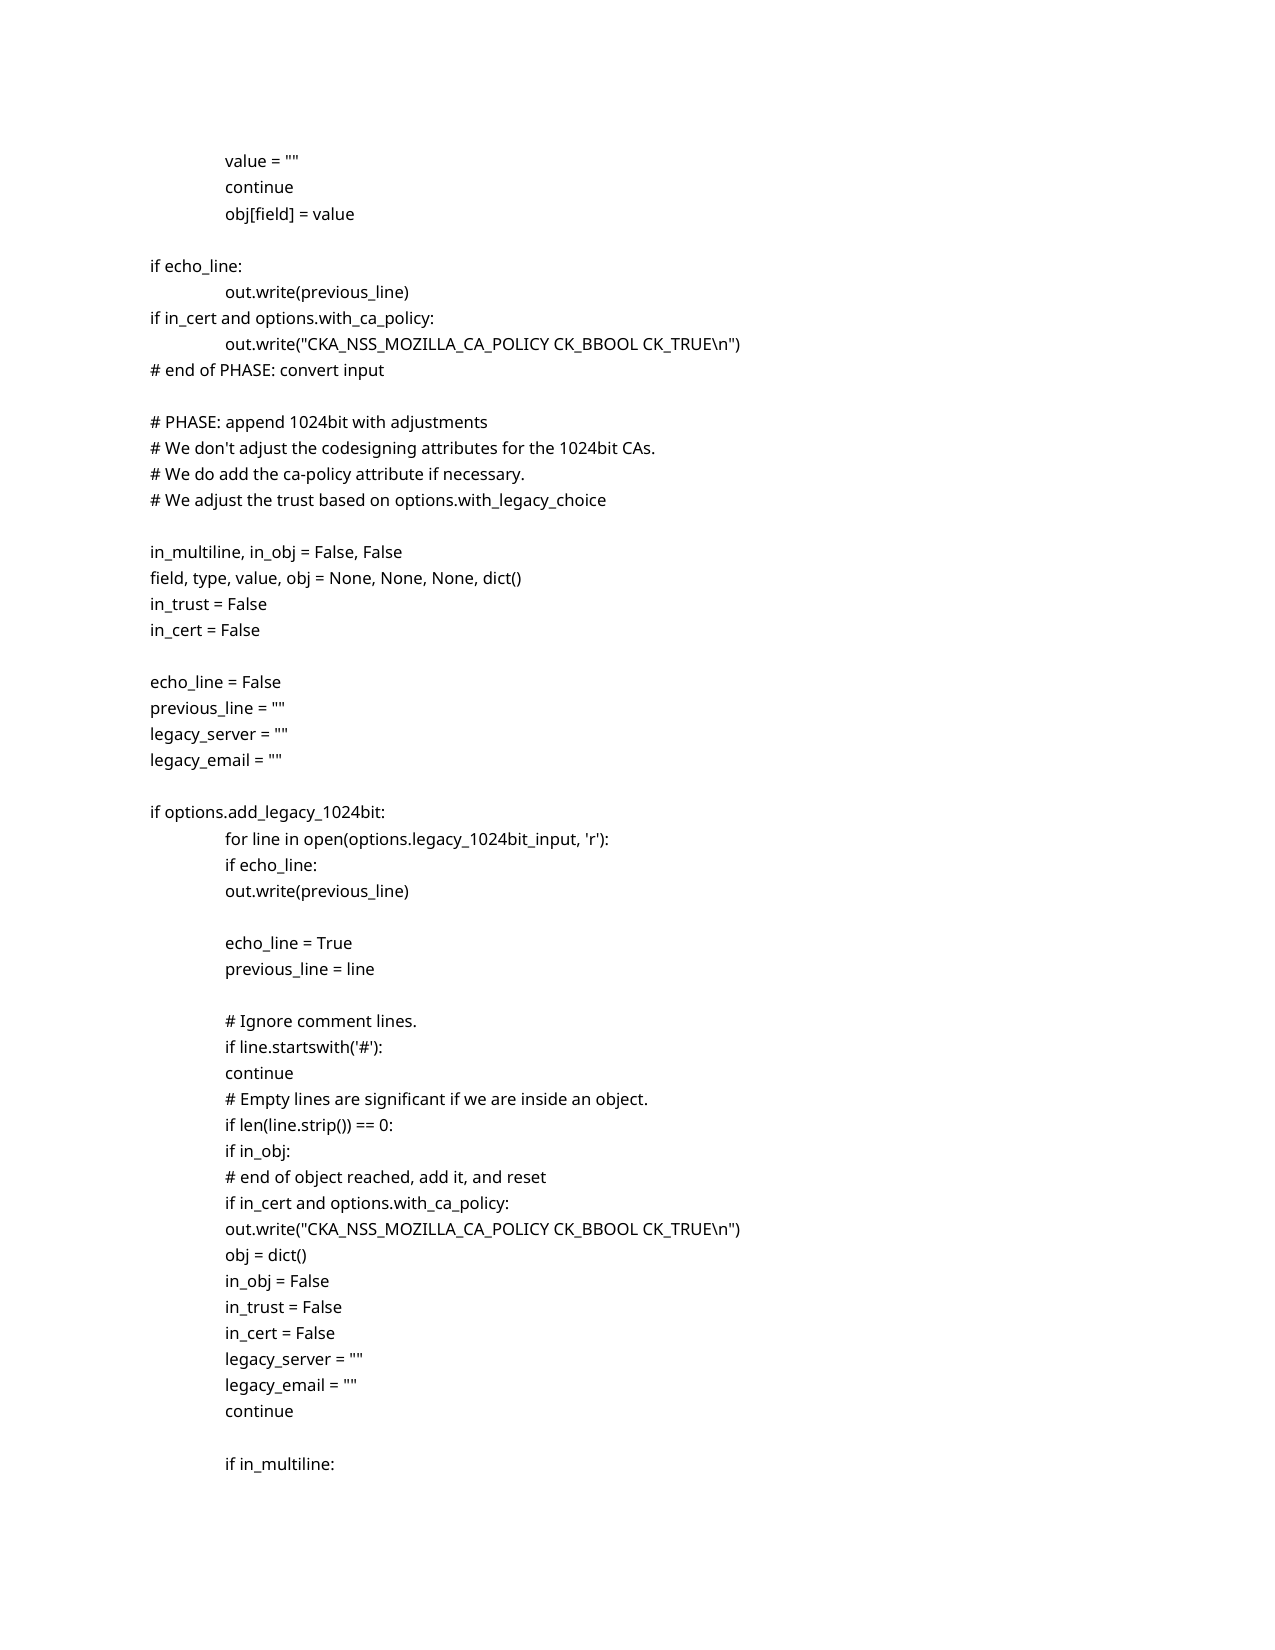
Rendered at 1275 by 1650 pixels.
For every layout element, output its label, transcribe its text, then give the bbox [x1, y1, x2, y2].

text in_obj = False [150, 1270, 1125, 1292]
text # We adjust the trust based on options.with_legacy_choice [150, 488, 1125, 511]
text in_cert = False [150, 1322, 1125, 1344]
text for line in open(options.legacy_1024bit_input, 'r'): [150, 827, 1125, 850]
text out.write(previous_line) [150, 280, 1125, 303]
text continue [150, 176, 1125, 199]
text legacy_server = "" [150, 1348, 1125, 1371]
text echo_line = True [150, 931, 1125, 954]
text in_multiline, in_obj = False, False [150, 541, 1125, 563]
text if options.add_legacy_1024bit: [150, 801, 1125, 824]
text out.write(previous_line) [150, 879, 1125, 902]
text if in_multiline: [150, 1452, 1125, 1475]
text obj = dict() [150, 1244, 1125, 1266]
text out.write("CKA_NSS_MOZILLA_CA_POLICY CK_BBOOL CK_TRUE\n") [150, 332, 1125, 355]
text # PHASE: append 1024bit with adjustments [150, 410, 1125, 433]
text continue [150, 1061, 1125, 1084]
text in_trust = False [150, 1296, 1125, 1318]
text # Empty lines are significant if we are inside an object. [150, 1087, 1125, 1110]
text # We do add the ca-policy attribute if necessary. [150, 462, 1125, 485]
text if line.startswith('#'): [150, 1035, 1125, 1058]
text echo_line = False [150, 671, 1125, 693]
text if in_cert and options.with_ca_policy: [150, 306, 1125, 329]
text # end of PHASE: convert input [150, 358, 1125, 381]
text if len(line.strip()) == 0: [150, 1113, 1125, 1136]
text legacy_email = "" [150, 1374, 1125, 1397]
text legacy_email = "" [150, 749, 1125, 772]
text previous_line = line [150, 957, 1125, 980]
text field, type, value, obj = None, None, None, dict() [150, 567, 1125, 589]
text in_cert = False [150, 619, 1125, 641]
text # We don't adjust the codesigning attributes for the 1024bit CAs. [150, 436, 1125, 459]
text if echo_line: [150, 853, 1125, 876]
text previous_line = "" [150, 697, 1125, 719]
text # Ignore comment lines. [150, 1009, 1125, 1032]
text continue [150, 1400, 1125, 1423]
text if in_obj: [150, 1139, 1125, 1162]
text if in_cert and options.with_ca_policy: [150, 1192, 1125, 1214]
text legacy_server = "" [150, 723, 1125, 746]
text out.write("CKA_NSS_MOZILLA_CA_POLICY CK_BBOOL CK_TRUE\n") [150, 1218, 1125, 1240]
text value = "" [150, 150, 1125, 173]
text obj[field] = value [150, 202, 1125, 225]
text if echo_line: [150, 254, 1125, 277]
text in_trust = False [150, 593, 1125, 615]
text # end of object reached, add it, and reset [150, 1166, 1125, 1188]
